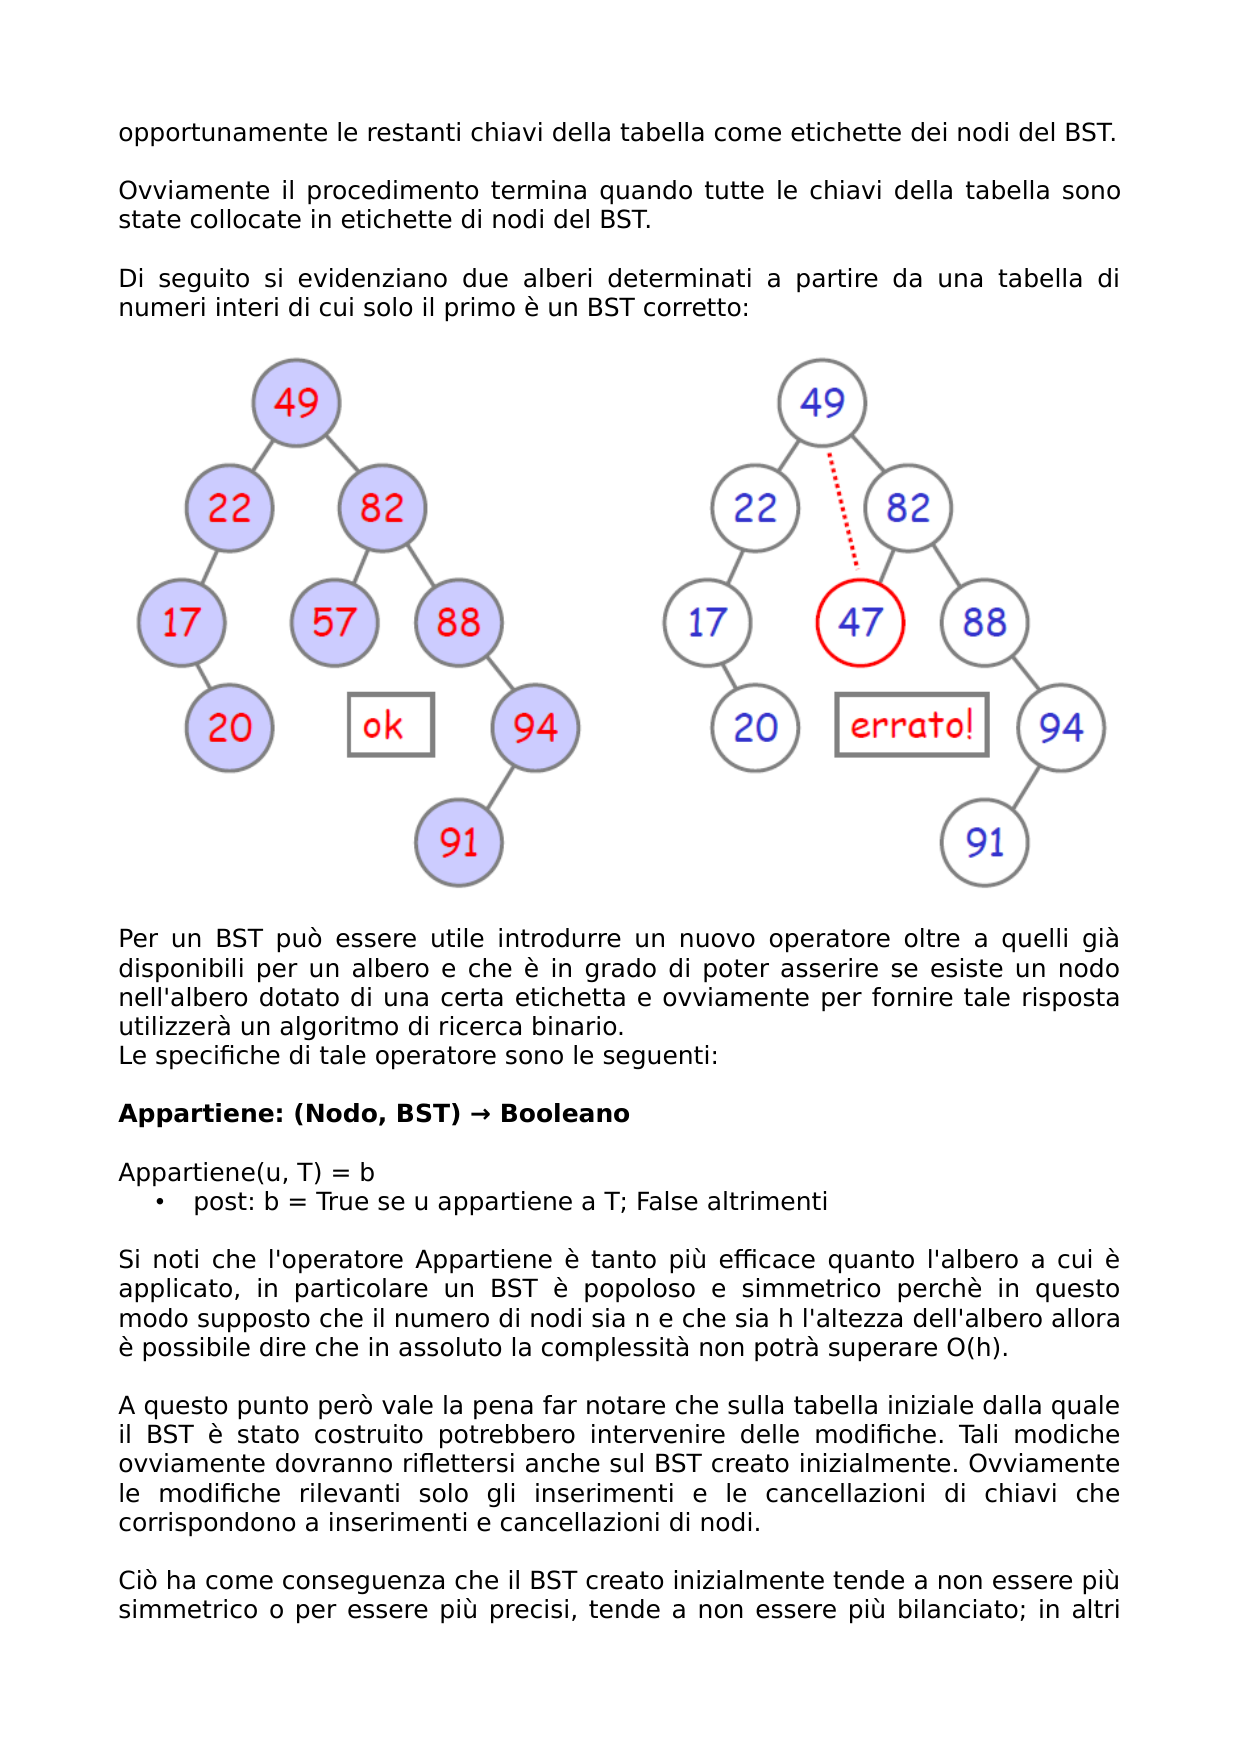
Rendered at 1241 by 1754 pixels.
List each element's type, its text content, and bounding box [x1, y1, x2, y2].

picture [118, 351, 1123, 896]
text Si noti che l'operatore Appartiene è tanto più efficace quanto l'albero a cui è applicato, in particolare un BST è popoloso e simmetrico perchè in questo modo supposto che il numero di nodi sia n e che sia h l'altezza dell'albero allora è possibile dire che in assoluto la complessità non potrà superare O(h). [118, 1245, 1122, 1362]
list post: b = True se u appartiene a T; False altrimenti [156, 1187, 1122, 1216]
text opportunamente le restanti chiavi della tabella come etichette dei nodi del BST. [118, 118, 1122, 147]
text Ciò ha come conseguenza che il BST creato inizialmente tende a non essere più simmetrico o per essere più precisi, tende a non essere più bilanciato; in altri [118, 1566, 1122, 1624]
text Appartiene: (Nodo, BST) → Booleano [118, 1099, 1122, 1129]
text Ovviamente il procedimento termina quando tutte le chiavi della tabella sono state collocate in etichette di nodi del BST. [118, 176, 1122, 235]
text A questo punto però vale la pena far notare che sulla tabella iniziale dalla quale il BST è stato costruito potrebbero intervenire delle modifiche. Tali modiche ovviamente dovranno riflettersi anche sul BST creato inizialmente. Ovviamente le modifiche rilevanti solo gli inserimenti e le cancellazioni di chiavi che corrispondono a inserimenti e cancellazioni di nodi. [118, 1391, 1122, 1537]
text Le specifiche di tale operatore sono le seguenti: [118, 1041, 1122, 1070]
text Per un BST può essere utile introdurre un nuovo operatore oltre a quelli già disponibili per un albero e che è in grado di poter asserire se esiste un nodo nell'albero dotato di una certa etichetta e ovviamente per fornire tale risposta utilizzerà un algoritmo di ricerca binario. [118, 924, 1122, 1041]
text Di seguito si evidenziano due alberi determinati a partire da una tabella di numeri interi di cui solo il primo è un BST corretto: [118, 264, 1122, 322]
text Appartiene(u, T) = b [118, 1158, 1122, 1187]
